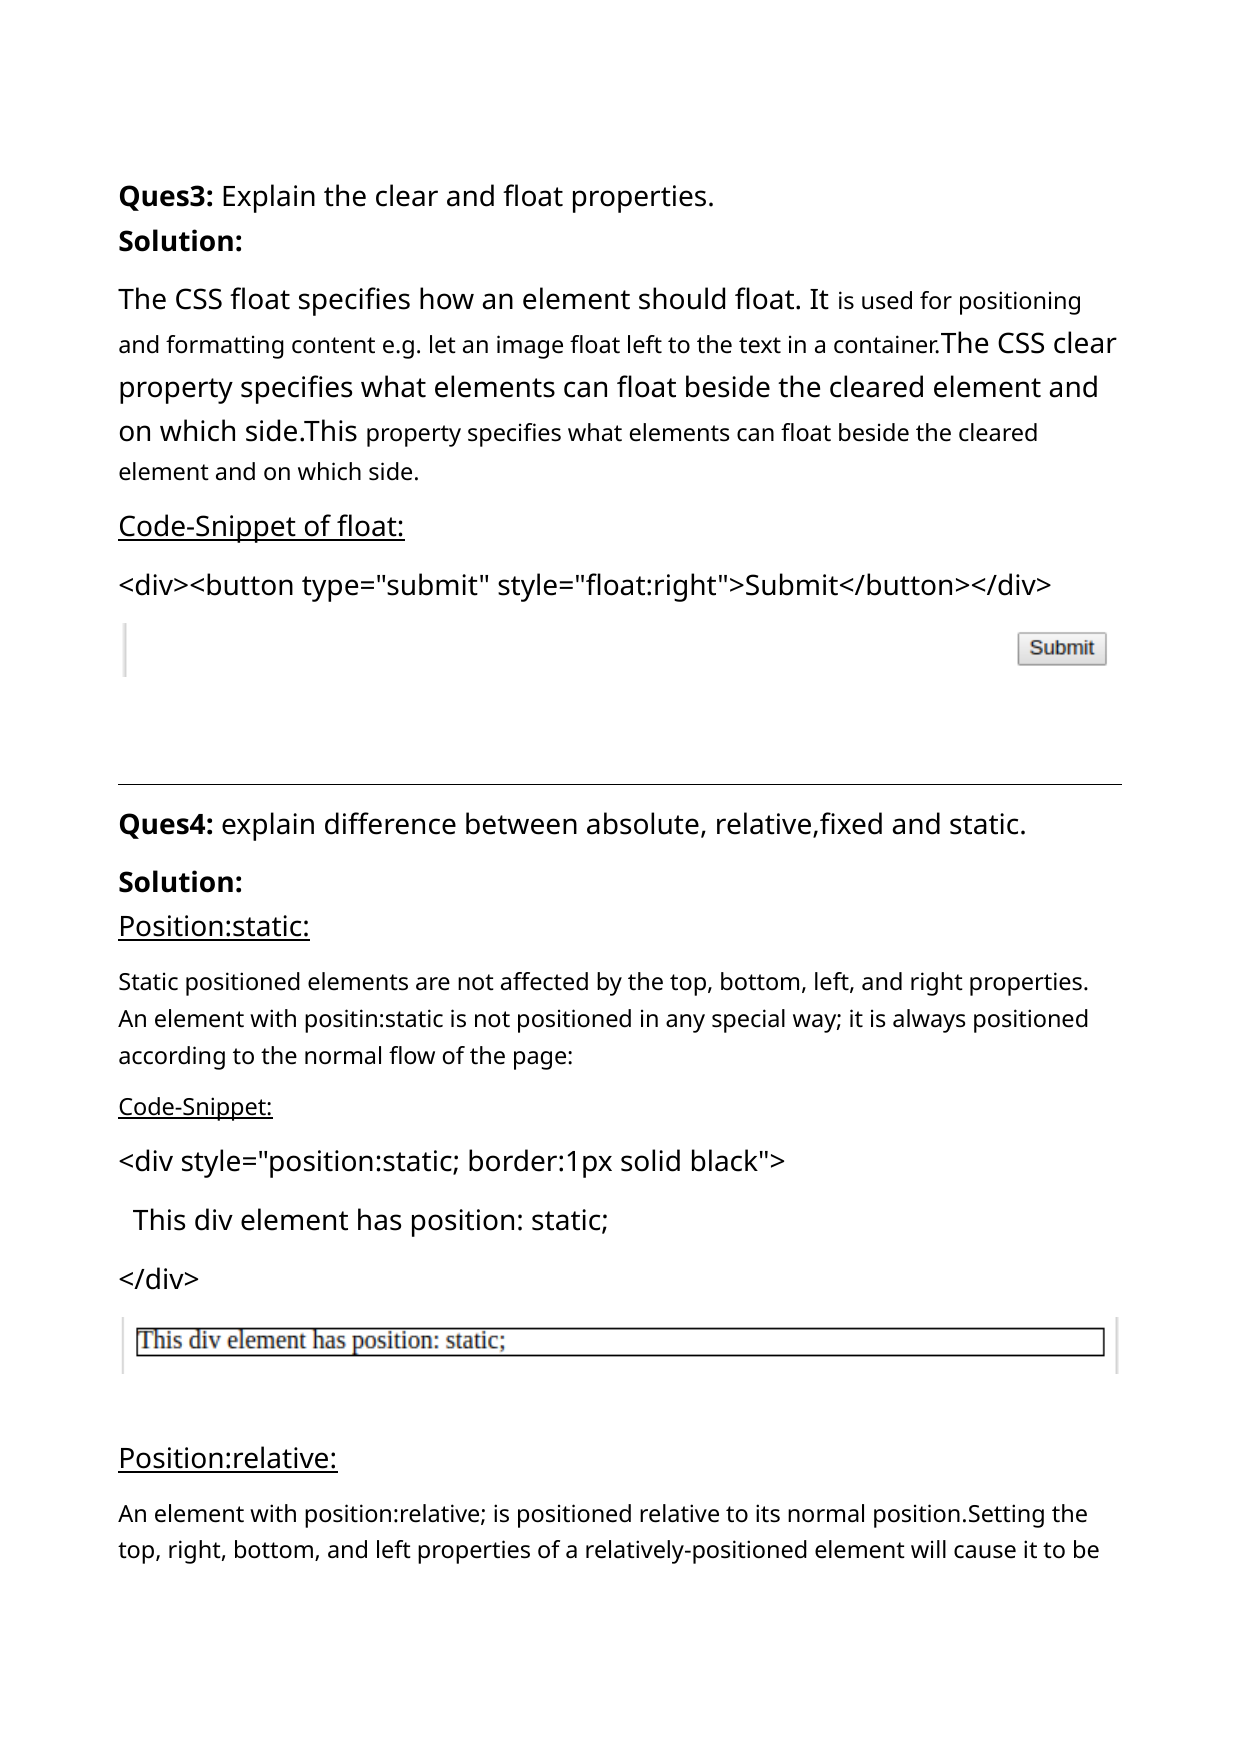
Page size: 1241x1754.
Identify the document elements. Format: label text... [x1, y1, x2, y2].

text An element with position:relative; is positioned relative to its normal position.Setting the top, right, bottom, and left properties of a relatively-positioned element will cause it to be [118, 1497, 1122, 1566]
text Static positioned elements are not affected by the top, bottom, left, and right properties. An element with positin:static is not positioned in any special way; it is always positioned according to the normal flow of the page: [118, 965, 1122, 1071]
text <div><button type="submit" style="float:right">Submit</button></div> [118, 565, 1122, 603]
text Solution: Position:static: [118, 863, 1122, 945]
picture [121, 1317, 1119, 1374]
text Code-Snippet: [118, 1090, 1122, 1122]
text The CSS float specifies how an element should float. It is used for positioning and formatting content e.g. let an image float left to the text in a container.The CSS clear property specifies what elements can float beside the cleared element and on which side.This property specifies what elements can float beside the cleared element and on which side. [118, 279, 1122, 487]
text </div> [118, 1259, 1122, 1297]
text <div style="position:static; border:1px solid black"> [118, 1142, 1122, 1180]
text Ques4: explain difference between absolute, relative,fixed and static. [118, 804, 1122, 842]
text Position:relative: [118, 1438, 1122, 1477]
text Ques3: Explain the clear and float properties. Solution: [118, 177, 1122, 259]
picture [122, 623, 1118, 677]
text This div element has position: static; [118, 1200, 1122, 1239]
text Code-Snippet of float: [118, 506, 1122, 544]
